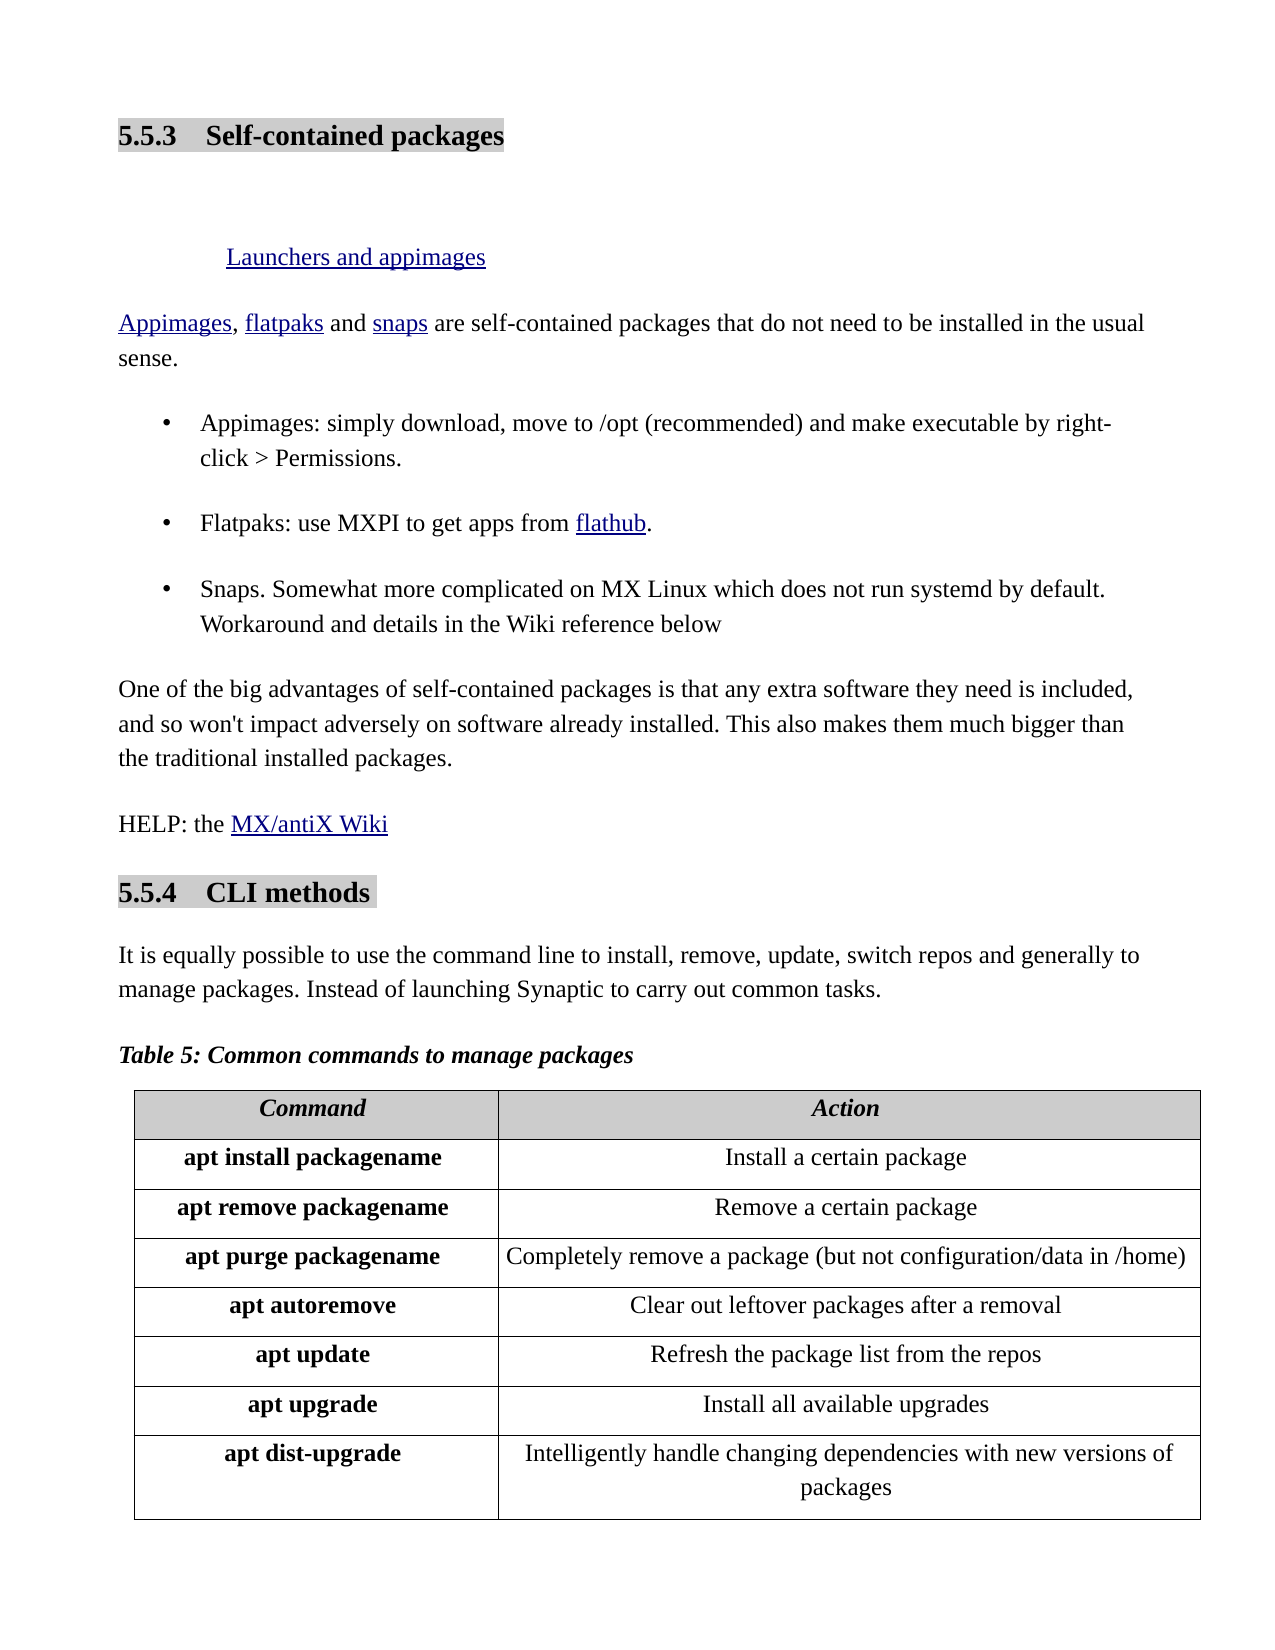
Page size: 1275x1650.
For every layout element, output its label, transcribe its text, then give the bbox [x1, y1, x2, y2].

table_cell Install all available upgrades [499, 1387, 1200, 1435]
table_cell apt upgrade [135, 1387, 498, 1435]
text Appimages, flatpaks and snaps are self-contained packages that do not need to be installed in the usual sense. [118, 308, 1157, 371]
subtitle 5.5.4 CLI methods [377, 875, 1157, 908]
list Snaps. Somewhat more complicated on MX Linux which does not run systemd by default. Workaround and details in the Wiki reference below [162, 574, 1157, 637]
table_cell apt dist-upgrade [135, 1436, 498, 1519]
table_cell apt install packagename [135, 1140, 498, 1188]
list Appimages: simply download, move to /opt (recommended) and make executable by right-click > Permissions. [162, 408, 1157, 472]
table_cell apt update [135, 1337, 498, 1386]
table_cell Refresh the package list from the repos [499, 1337, 1200, 1386]
table_cell apt autoremove [135, 1288, 498, 1336]
table_header Action [499, 1091, 1200, 1139]
table_cell Intelligently handle changing dependencies with new versions of packages [499, 1436, 1200, 1519]
table_cell apt purge packagename [135, 1239, 498, 1287]
table_cell Install a certain package [499, 1140, 1200, 1188]
text One of the big advantages of self-contained packages is that any extra software they need is included, and so won't impact adversely on software already installed. This also makes them much bigger than the traditional installed packages. [118, 674, 1157, 772]
subtitle 5.5.3 Self-contained packages [504, 118, 1157, 152]
table_cell Completely remove a package (but not configuration/data in /home) [499, 1239, 1200, 1287]
list Flatpaks: use MXPI to get apps from flathub. [162, 508, 1157, 537]
text Table 5: Common commands to manage packages [118, 1040, 1157, 1069]
table_header Command [135, 1091, 498, 1139]
text HELP: the MX/antiX Wiki [118, 809, 1157, 838]
table_cell apt remove packagename [135, 1190, 498, 1238]
table_cell Remove a certain package [499, 1190, 1200, 1238]
text It is equally possible to use the command line to install, remove, update, switch repos and generally to manage packages. Instead of launching Synaptic to carry out common tasks. [118, 940, 1157, 1003]
table_cell Clear out leftover packages after a removal [499, 1288, 1200, 1336]
text Launchers and appimages [118, 183, 1157, 271]
